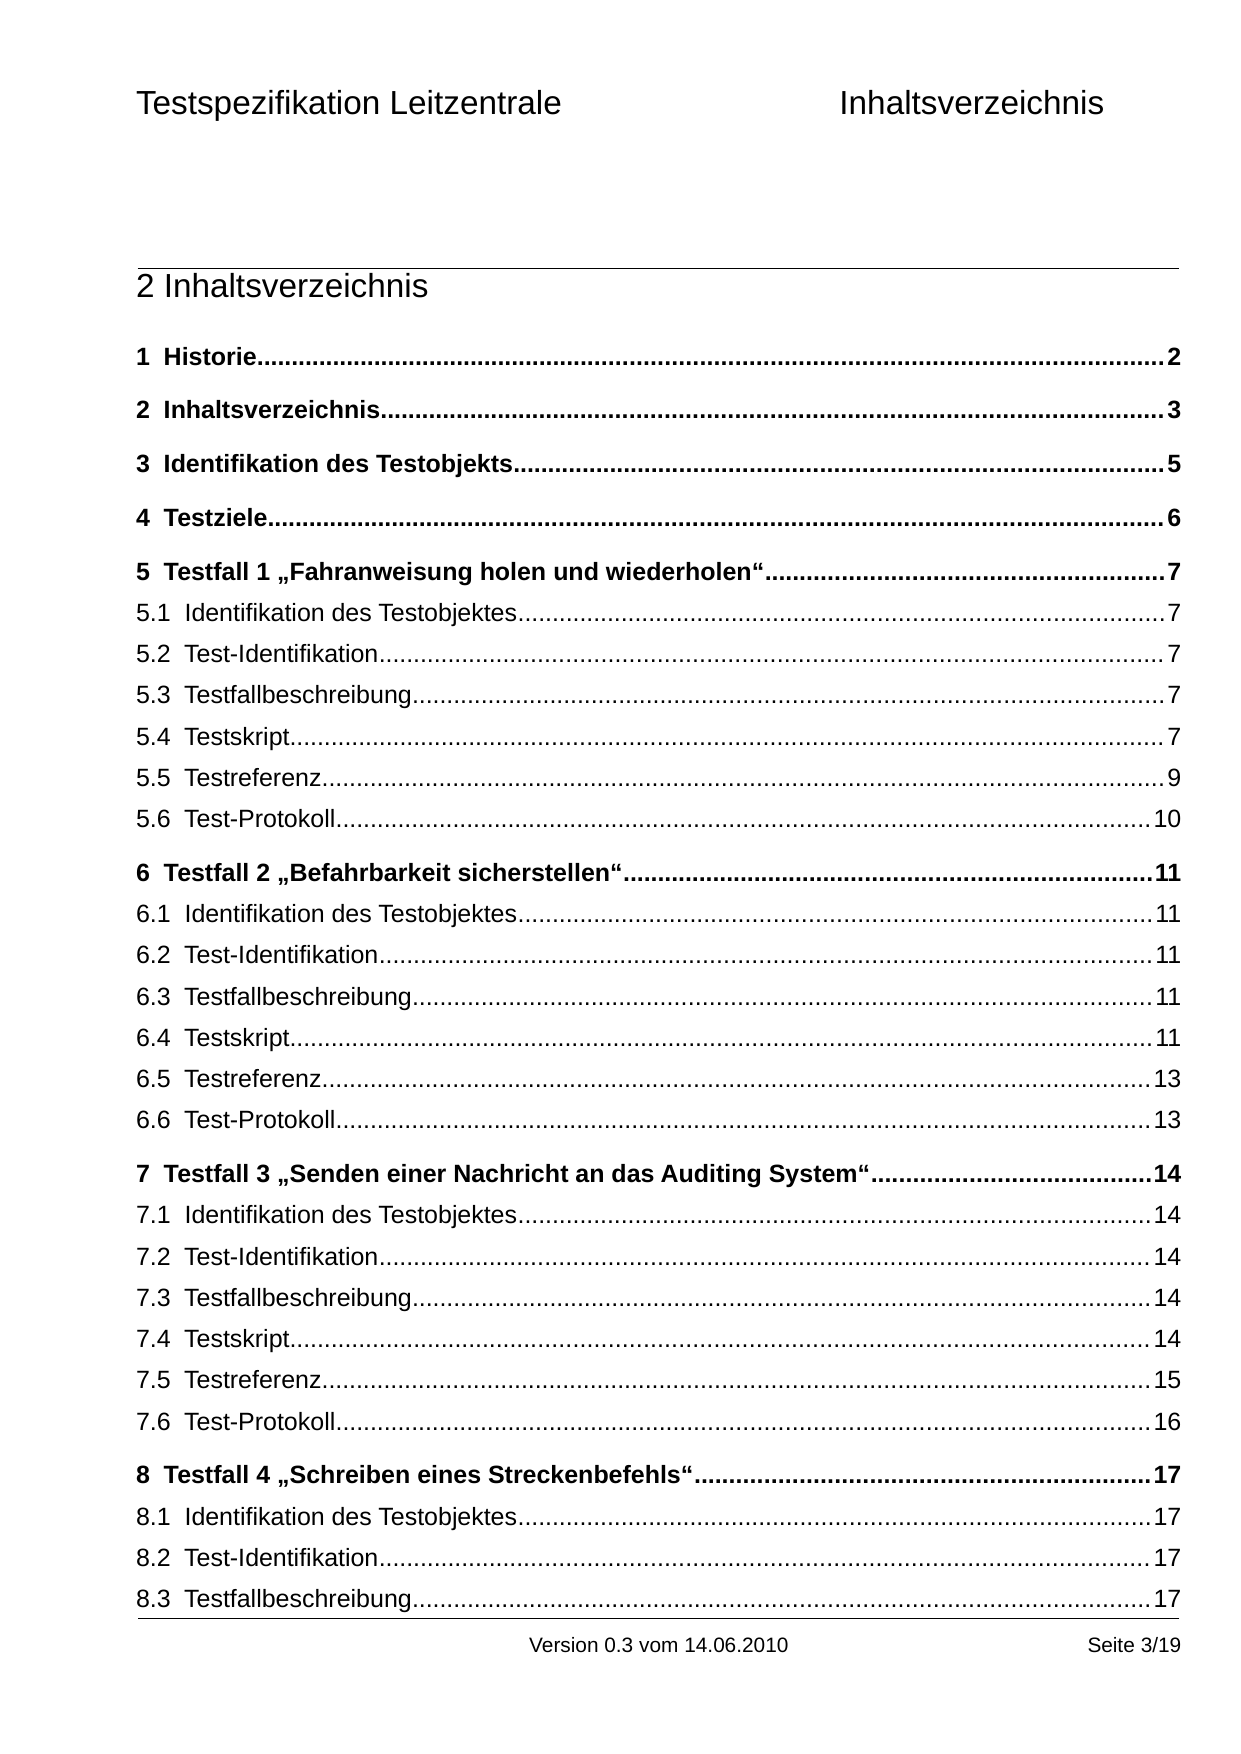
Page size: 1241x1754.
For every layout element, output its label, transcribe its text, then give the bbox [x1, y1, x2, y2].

text 8.2 Test-Identifikation 17 [136, 1543, 1181, 1572]
subtitle Inhaltsverzeichnis [136, 289, 1181, 304]
text 4 Testziele 6 [136, 503, 1181, 532]
text 7.1 Identifikation des Testobjektes 14 [136, 1201, 1181, 1229]
text 5.6 Test-Protokoll 10 [136, 804, 1181, 833]
text 7.6 Test-Protokoll 16 [136, 1407, 1181, 1436]
text 6.6 Test-Protokoll 13 [136, 1106, 1181, 1134]
text 8 Testfall 4 „Schreiben eines Streckenbefehls“ 17 [136, 1461, 1181, 1489]
text 7.4 Testskript 14 [136, 1324, 1181, 1353]
text 6.5 Testreferenz 13 [136, 1064, 1181, 1093]
text 1 Historie 2 [136, 342, 1181, 371]
text 7 Testfall 3 „Senden einer Nachricht an das Auditing System“ 14 [136, 1159, 1181, 1188]
text 5.5 Testreferenz 9 [136, 763, 1181, 792]
text 5.2 Test-Identifikation 7 [136, 639, 1181, 668]
text 6.1 Identifikation des Testobjektes 11 [136, 899, 1181, 928]
text 5.3 Testfallbeschreibung 7 [136, 681, 1181, 709]
text 8.3 Testfallbeschreibung 17 [136, 1584, 1181, 1612]
text 7.3 Testfallbeschreibung 14 [136, 1283, 1181, 1312]
text 7.5 Testreferenz 15 [136, 1366, 1181, 1394]
text 8.1 Identifikation des Testobjektes 17 [136, 1502, 1181, 1531]
text 5 Testfall 1 „Fahranweisung holen und wiederholen“ 7 [136, 557, 1181, 586]
text 7.2 Test-Identifikation 14 [136, 1242, 1181, 1271]
text 6.3 Testfallbeschreibung 11 [136, 982, 1181, 1011]
text 6.2 Test-Identifikation 11 [136, 941, 1181, 969]
text 6 Testfall 2 „Befahrbarkeit sicherstellen“ 11 [136, 858, 1181, 887]
text 5.1 Identifikation des Testobjektes 7 [136, 598, 1181, 627]
text 2 Inhaltsverzeichnis 3 [136, 396, 1181, 424]
text 6.4 Testskript 11 [136, 1023, 1181, 1052]
text 5.4 Testskript 7 [136, 722, 1181, 751]
text 3 Identifikation des Testobjekts 5 [136, 449, 1181, 478]
